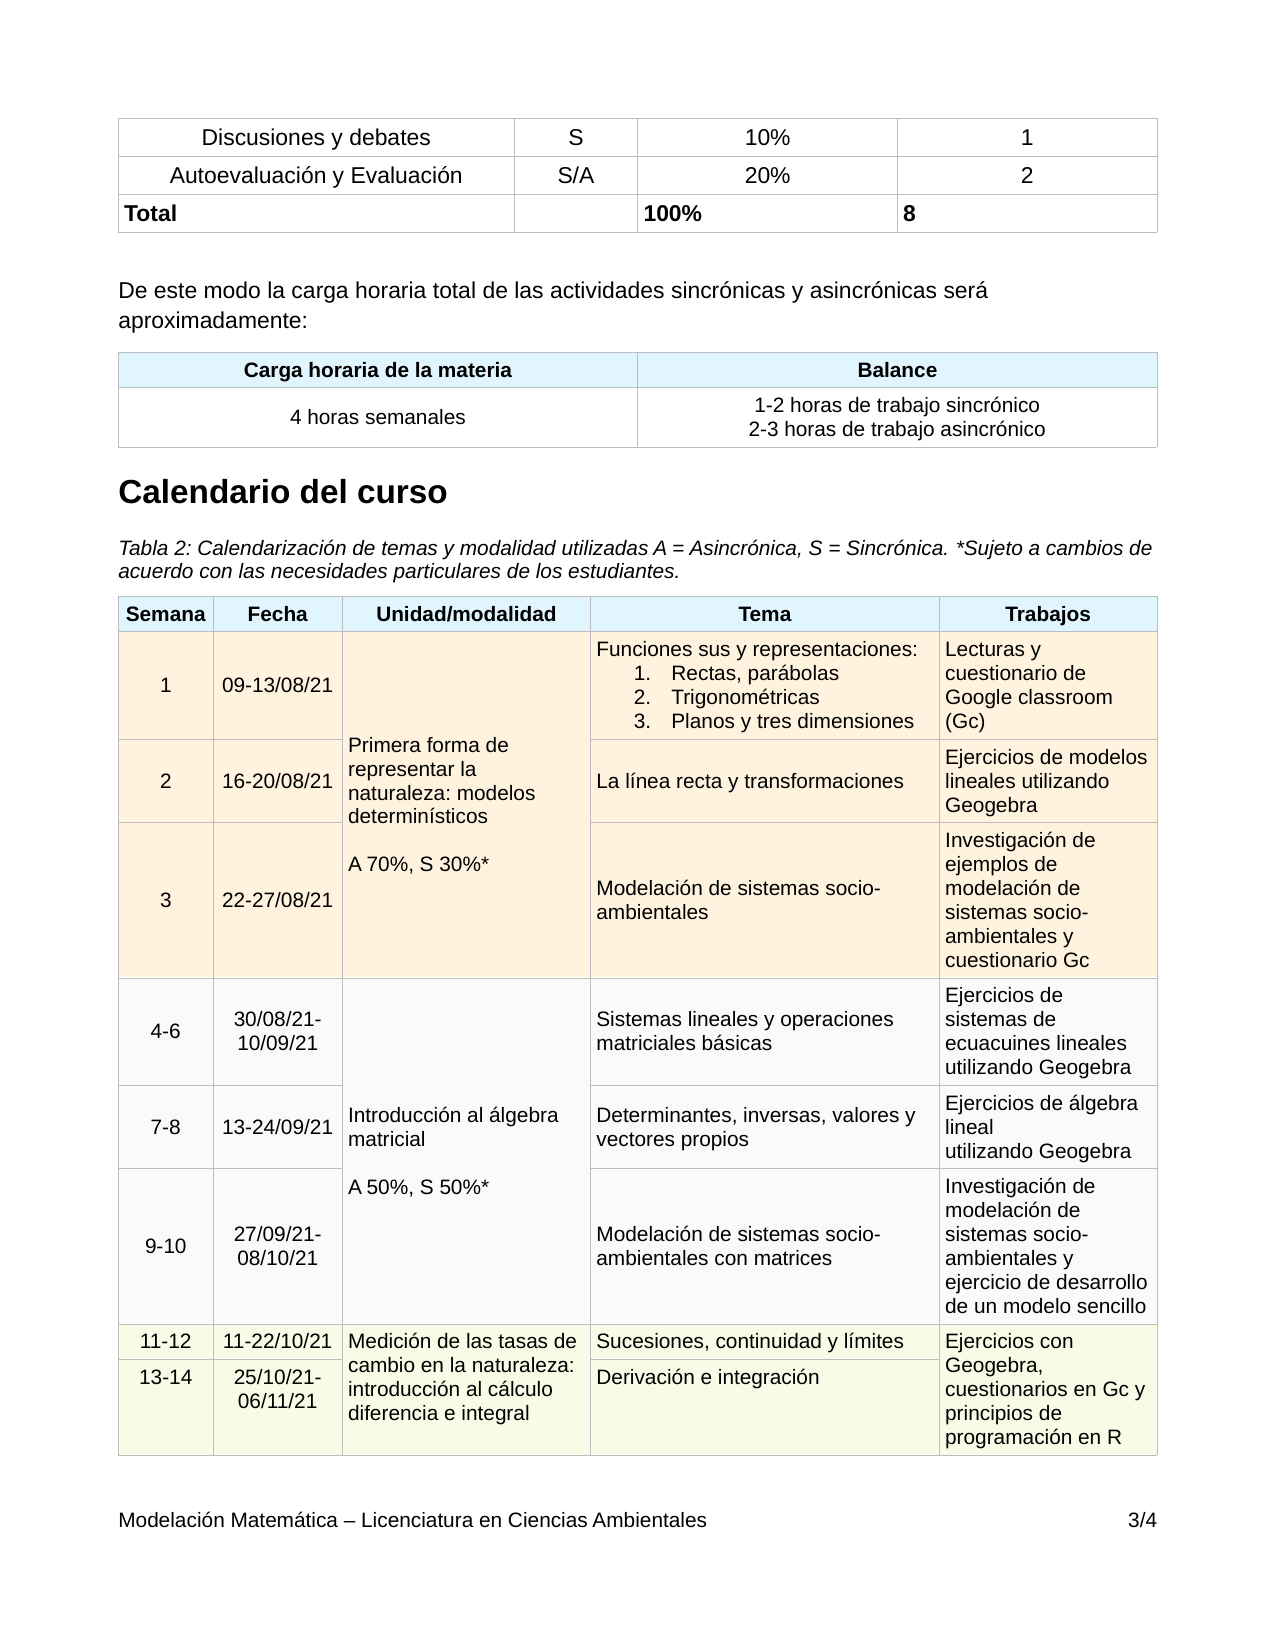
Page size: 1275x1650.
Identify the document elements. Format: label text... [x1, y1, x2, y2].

table_header Semana [119, 597, 213, 631]
table_cell Sucesiones, continuidad y límites [591, 1325, 939, 1359]
table_cell 20% [638, 157, 897, 194]
table_cell 4 horas semanales [119, 388, 637, 447]
table_cell Derivación e integración [591, 1360, 939, 1455]
table_cell Ejercicios de sistemas de ecuacuines lineales utilizando Geogebra [940, 979, 1157, 1085]
table_cell 3 [119, 823, 213, 977]
table_cell Introducción al álgebra matricial A 50%, S 50%* [343, 979, 590, 1323]
table_cell Discusiones y debates [119, 119, 514, 156]
table_cell 1 [898, 119, 1157, 156]
table_cell 22-27/08/21 [214, 823, 342, 977]
table_cell Total [119, 195, 514, 232]
table_cell [515, 195, 637, 232]
table_cell Ejercicios de modelos lineales utilizando Geogebra [940, 740, 1157, 822]
table_cell 25/10/21-06/11/21 [214, 1360, 342, 1455]
table_cell 30/08/21-10/09/21 [214, 979, 342, 1085]
text Tabla 2: Calendarización de temas y modalidad utilizadas A = Asincrónica, S = Sincrónica. *Sujeto a cambios de acuerdo con las necesidades particulares de los estudiantes. [118, 535, 1157, 583]
table_header Trabajos [940, 597, 1157, 631]
table_cell Lecturas y cuestionario de Google classroom (Gc) [940, 632, 1157, 739]
subtitle Calendario del curso [118, 472, 1157, 510]
table_cell 100% [638, 195, 897, 232]
table_header Balance [638, 353, 1157, 387]
table_cell Modelación de sistemas socio-ambientales con matrices [591, 1169, 939, 1323]
table_cell 16-20/08/21 [214, 740, 342, 822]
table_header Carga horaria de la materia [119, 353, 637, 387]
table_cell Funciones sus y representaciones: Rectas, parábolas Trigonométricas Planos y tres dimensiones [591, 632, 939, 739]
table_cell Primera forma de representar la naturaleza: modelos determinísticos A 70%, S 30%* [343, 632, 590, 977]
table_cell 4-6 [119, 979, 213, 1085]
table_cell 11-12 [119, 1325, 213, 1359]
table_cell Determinantes, inversas, valores y vectores propios [591, 1086, 939, 1168]
table_cell 09-13/08/21 [214, 632, 342, 739]
table_header Tema [591, 597, 939, 631]
table_cell 2 [119, 740, 213, 822]
table_cell 13-14 [119, 1360, 213, 1455]
table_cell 27/09/21-08/10/21 [214, 1169, 342, 1323]
table_cell 9-10 [119, 1169, 213, 1323]
table_cell Investigación de modelación de sistemas socio-ambientales y ejercicio de desarrollo de un modelo sencillo [940, 1169, 1157, 1323]
table_cell Autoevaluación y Evaluación [119, 157, 514, 194]
table_cell Ejercicios de álgebra lineal utilizando Geogebra [940, 1086, 1157, 1168]
table_header Unidad/modalidad [343, 597, 590, 631]
table_cell Sistemas lineales y operaciones matriciales básicas [591, 979, 939, 1085]
table_cell 7-8 [119, 1086, 213, 1168]
table_cell S [515, 119, 637, 156]
table_cell Ejercicios con Geogebra, cuestionarios en Gc y principios de programación en R [940, 1325, 1157, 1455]
table_cell Modelación de sistemas socio-ambientales [591, 823, 939, 977]
text De este modo la carga horaria total de las actividades sincrónicas y asincrónicas será aproximadamente: [118, 277, 1157, 333]
table_cell 10% [638, 119, 897, 156]
table_cell Investigación de ejemplos de modelación de sistemas socio-ambientales y cuestionario Gc [940, 823, 1157, 977]
table_cell 1 [119, 632, 213, 739]
table_cell 1-2 horas de trabajo sincrónico 2-3 horas de trabajo asincrónico [638, 388, 1157, 447]
table_cell S/A [515, 157, 637, 194]
table_cell 2 [898, 157, 1157, 194]
table_cell La línea recta y transformaciones [591, 740, 939, 822]
table_cell 8 [898, 195, 1157, 232]
table_header Fecha [214, 597, 342, 631]
table_cell 13-24/09/21 [214, 1086, 342, 1168]
table_cell 11-22/10/21 [214, 1325, 342, 1359]
table_cell Medición de las tasas de cambio en la naturaleza: introducción al cálculo diferencia e integral [343, 1325, 590, 1455]
